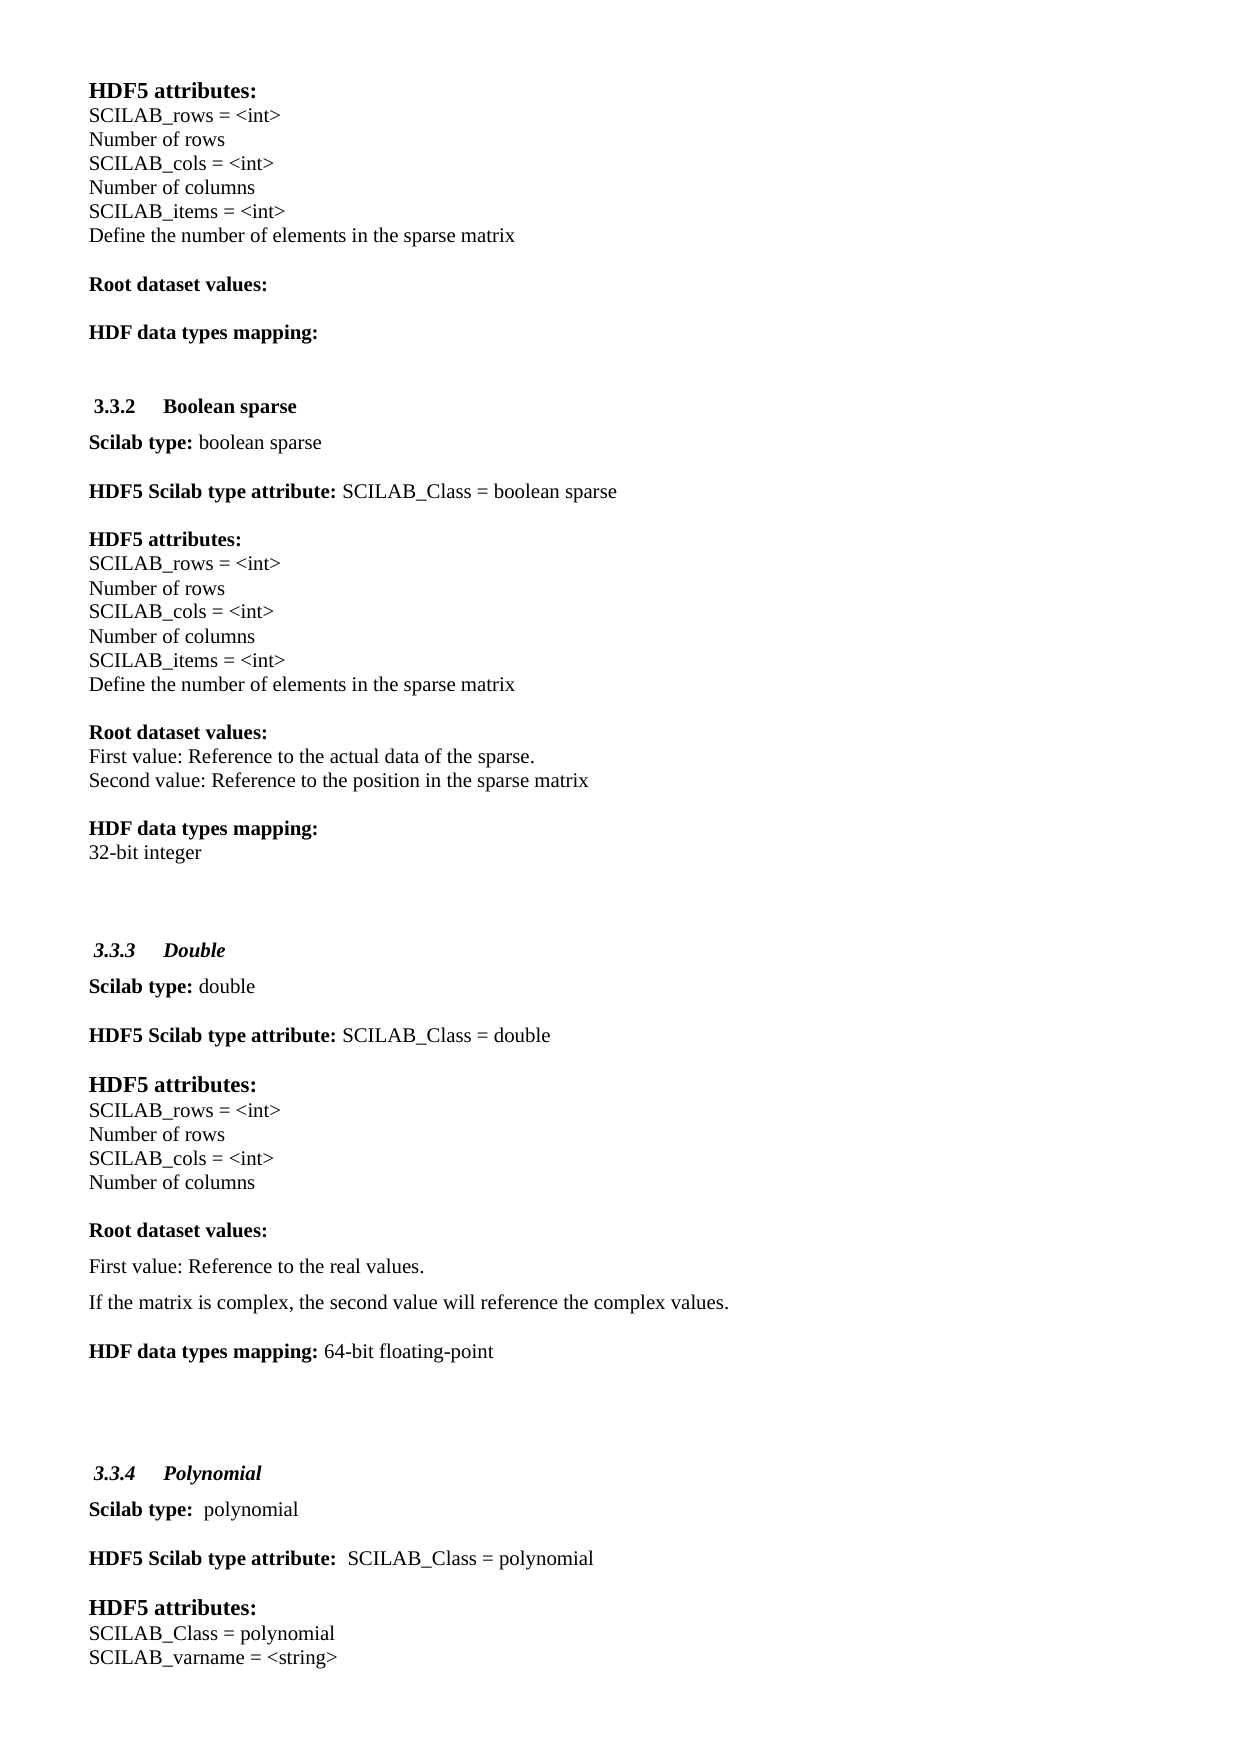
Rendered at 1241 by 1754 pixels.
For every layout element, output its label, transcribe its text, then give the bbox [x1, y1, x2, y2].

subtitle Double [88, 938, 1152, 962]
text Scilab type: polynomial [88, 1497, 1152, 1521]
text HDF5 attributes: SCILAB_rows = <int> Number of rows [88, 77, 1152, 151]
text Number of columns [88, 623, 1152, 648]
text Number of columns [88, 1170, 1152, 1194]
subtitle Boolean sparse [88, 394, 1152, 418]
text HDF5 Scilab type attribute: SCILAB_Class = polynomial [88, 1546, 1152, 1570]
text HDF5 attributes: SCILAB_Class = polynomial SCILAB_varname = <string> [88, 1594, 1152, 1669]
text Root dataset values: First value: Reference to the real values. If the matrix is complex, the second value will reference the complex values. [88, 1218, 1152, 1314]
text HDF data types mapping: 64-bit floating-point [88, 1339, 1152, 1363]
text HDF5 attributes: SCILAB_rows = <int> Number of rows [88, 1071, 1152, 1146]
text Root dataset values: First value: Reference to the actual data of the sparse. [88, 720, 1152, 768]
text Scilab type: boolean sparse [88, 430, 1152, 454]
text SCILAB_items = <int> Define the number of elements in the sparse matrix [88, 199, 1152, 247]
text HDF data types mapping: [88, 320, 1152, 344]
text HDF5 Scilab type attribute: SCILAB_Class = boolean sparse [88, 479, 1152, 503]
text Second value: Reference to the position in the sparse matrix [88, 768, 1152, 792]
text SCILAB_cols = <int> [88, 1146, 1152, 1170]
text Scilab type: double [88, 974, 1152, 998]
text 32-bit integer [88, 840, 1152, 864]
text SCILAB_cols = <int> [88, 151, 1152, 175]
text Number of rows [88, 575, 1152, 599]
text Number of columns [88, 175, 1152, 199]
text HDF data types mapping: [88, 816, 1152, 840]
text Root dataset values: [88, 272, 1152, 296]
text HDF5 Scilab type attribute: SCILAB_Class = double [88, 1023, 1152, 1047]
text SCILAB_cols = <int> [88, 599, 1152, 623]
text HDF5 attributes: SCILAB_rows = <int> [88, 527, 1152, 575]
subtitle Polynomial [88, 1461, 1152, 1485]
text SCILAB_items = <int> Define the number of elements in the sparse matrix [88, 648, 1152, 696]
